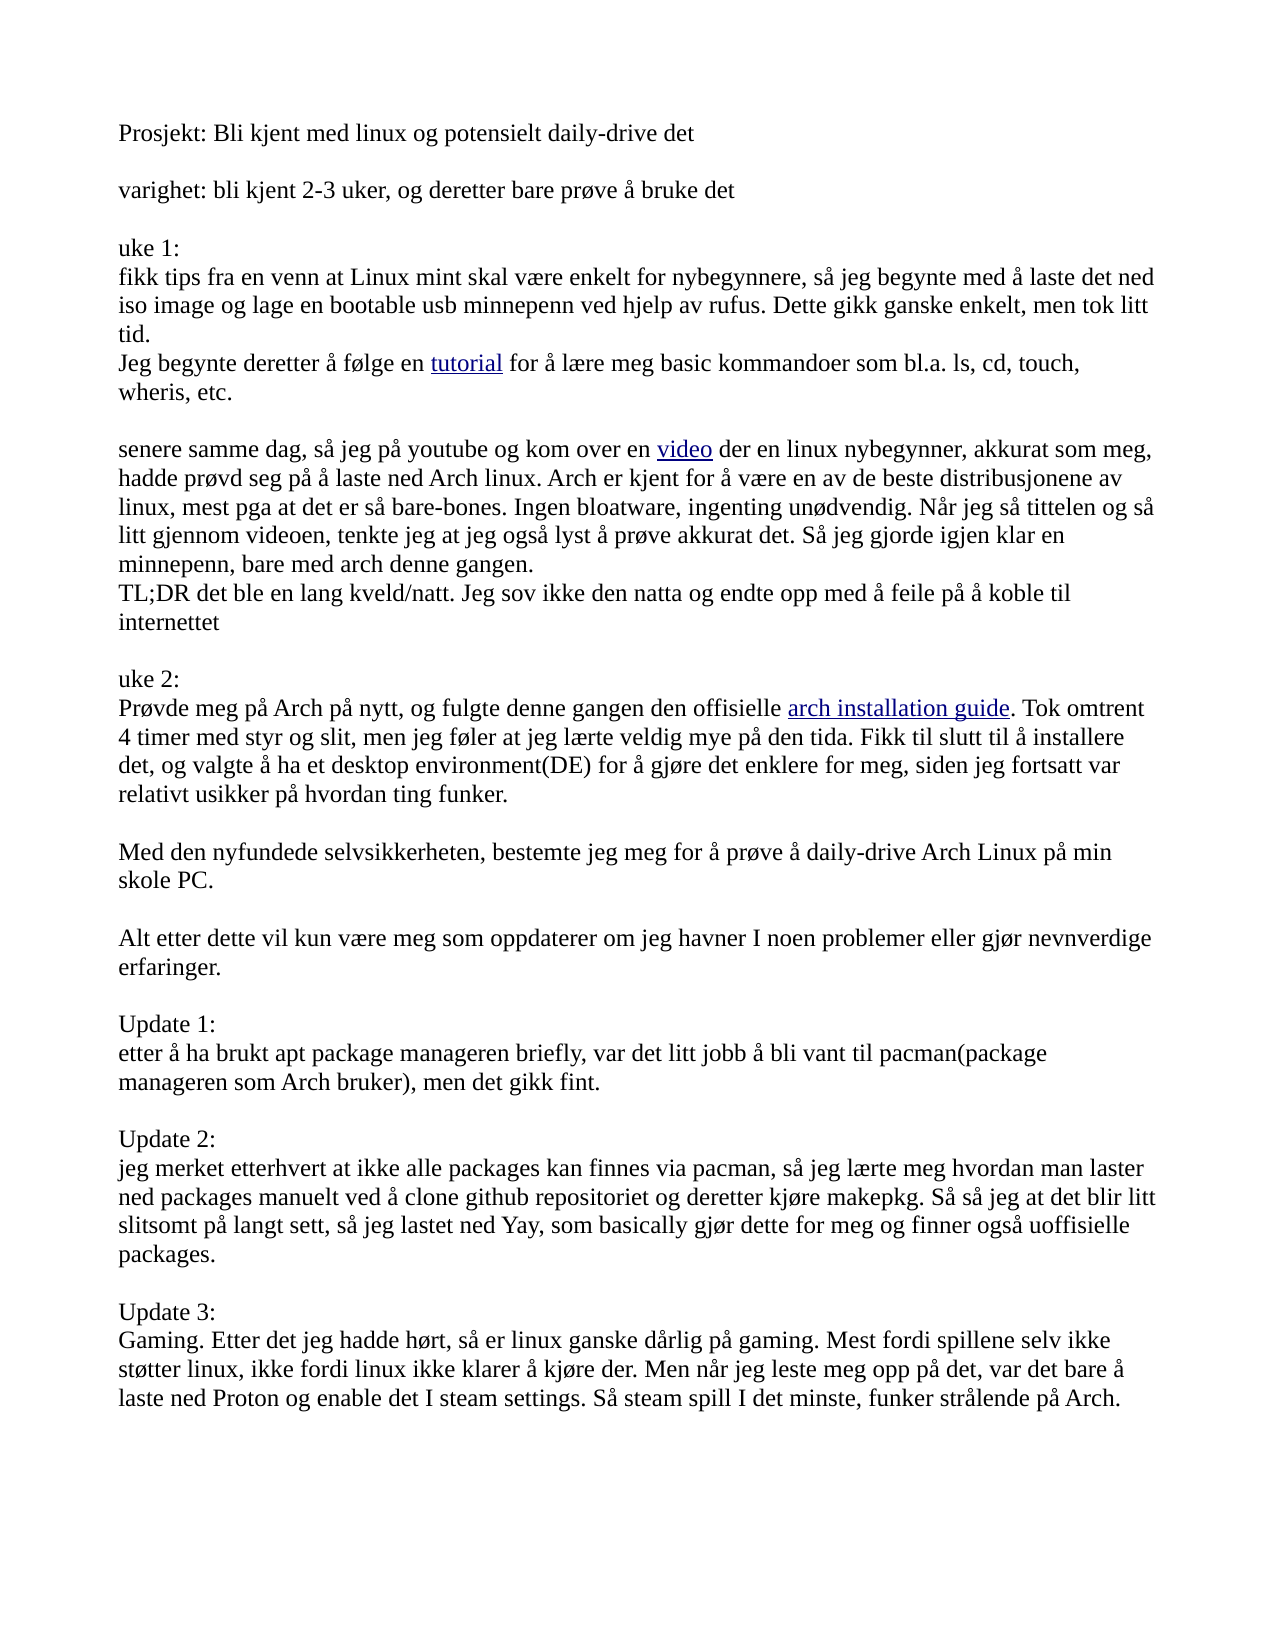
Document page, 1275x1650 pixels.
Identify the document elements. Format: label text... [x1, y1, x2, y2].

text Prosjekt: Bli kjent med linux og potensielt daily-drive det [118, 118, 1157, 147]
text Update 2: [118, 1124, 1157, 1153]
text uke 1: fikk tips fra en venn at Linux mint skal være enkelt for nybegynnere, så jeg begynte med å laste det ned iso image og lage en bootable usb minnepenn ved hjelp av rufus. Dette gikk ganske enkelt, men tok litt tid. [118, 233, 1157, 348]
text varighet: bli kjent 2-3 uker, og deretter bare prøve å bruke det [118, 176, 1157, 204]
text etter å ha brukt apt package manageren briefly, var det litt jobb å bli vant til pacman(package manageren som Arch bruker), men det gikk fint. [118, 1038, 1157, 1096]
text Update 1: [118, 1009, 1157, 1038]
text jeg merket etterhvert at ikke alle packages kan finnes via pacman, så jeg lærte meg hvordan man laster ned packages manuelt ved å clone github repositoriet og deretter kjøre makepkg. Så så jeg at det blir litt slitsomt på langt sett, så jeg lastet ned Yay, som basically gjør dette for meg og finner også uoffisielle packages. [118, 1153, 1157, 1268]
text TL;DR det ble en lang kveld/natt. Jeg sov ikke den natta og endte opp med å feile på å koble til internettet [118, 578, 1157, 636]
text Alt etter dette vil kun være meg som oppdaterer om jeg havner I noen problemer eller gjør nevnverdige erfaringer. [118, 923, 1157, 981]
text uke 2: [118, 664, 1157, 693]
text Prøvde meg på Arch på nytt, og fulgte denne gangen den offisielle arch installation guide. Tok omtrent 4 timer med styr og slit, men jeg føler at jeg lærte veldig mye på den tida. Fikk til slutt til å installere det, og valgte å ha et desktop environment(DE) for å gjøre det enklere for meg, siden jeg fortsatt var relativt usikker på hvordan ting funker. [118, 693, 1157, 808]
text senere samme dag, så jeg på youtube og kom over en video der en linux nybegynner, akkurat som meg, hadde prøvd seg på å laste ned Arch linux. Arch er kjent for å være en av de beste distribusjonene av linux, mest pga at det er så bare-bones. Ingen bloatware, ingenting unødvendig. Når jeg så tittelen og så litt gjennom videoen, tenkte jeg at jeg også lyst å prøve akkurat det. Så jeg gjorde igjen klar en minnepenn, bare med arch denne gangen. [118, 434, 1157, 578]
text Jeg begynte deretter å følge en tutorial for å lære meg basic kommandoer som bl.a. ls, cd, touch, wheris, etc. [118, 348, 1157, 406]
text Med den nyfundede selvsikkerheten, bestemte jeg meg for å prøve å daily-drive Arch Linux på min skole PC. [118, 837, 1157, 894]
text Update 3: [118, 1297, 1157, 1326]
text Gaming. Etter det jeg hadde hørt, så er linux ganske dårlig på gaming. Mest fordi spillene selv ikke støtter linux, ikke fordi linux ikke klarer å kjøre der. Men når jeg leste meg opp på det, var det bare å laste ned Proton og enable det I steam settings. Så steam spill I det minste, funker strålende på Arch. [118, 1326, 1157, 1412]
